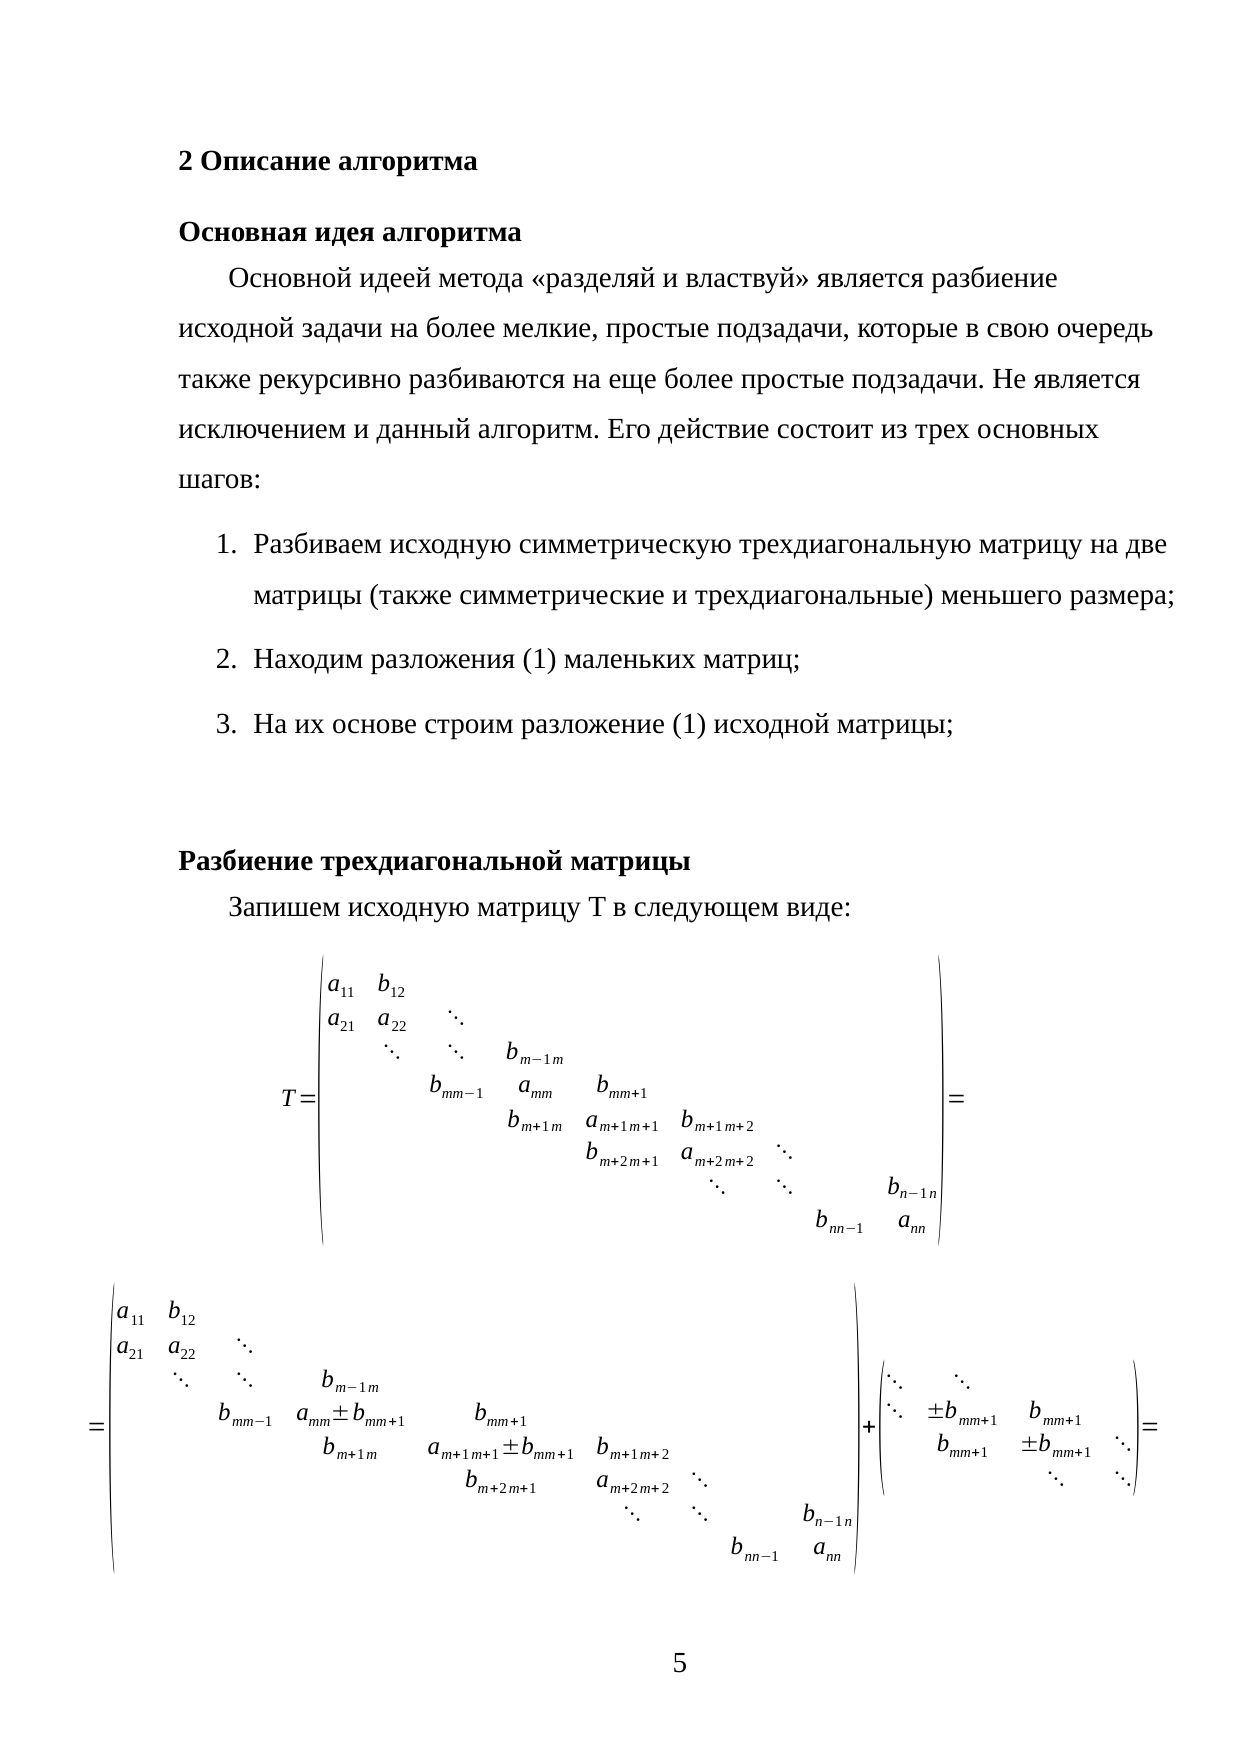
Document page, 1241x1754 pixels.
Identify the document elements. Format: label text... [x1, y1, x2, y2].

subtitle 2 Описание алгоритма [178, 143, 1181, 177]
list На их основе строим разложение (1) исходной матрицы; [216, 707, 1181, 740]
subtitle Основная идея алгоритма [178, 214, 1181, 248]
list Находим разложения (1) маленьких матриц; [216, 642, 1181, 675]
subtitle Разбиение трехдиагональной матрицы [178, 843, 1181, 876]
text Основной идеей метода «разделяй и властвуй» является разбиение исходной задачи на более мелкие, простые подзадачи, которые в свою очередь также рекурсивно разбиваются на еще более простые подзадачи. Не является исключением и данный алгоритм. Его действие состоит из трех основных шагов: [178, 260, 1181, 495]
text Запишем исходную матрицу T в следующем виде: [178, 889, 1181, 922]
list Разбиваем исходную симметрическую трехдиагональную матрицу на две матрицы (также симметрические и трехдиагональные) меньшего размера; [216, 526, 1181, 610]
